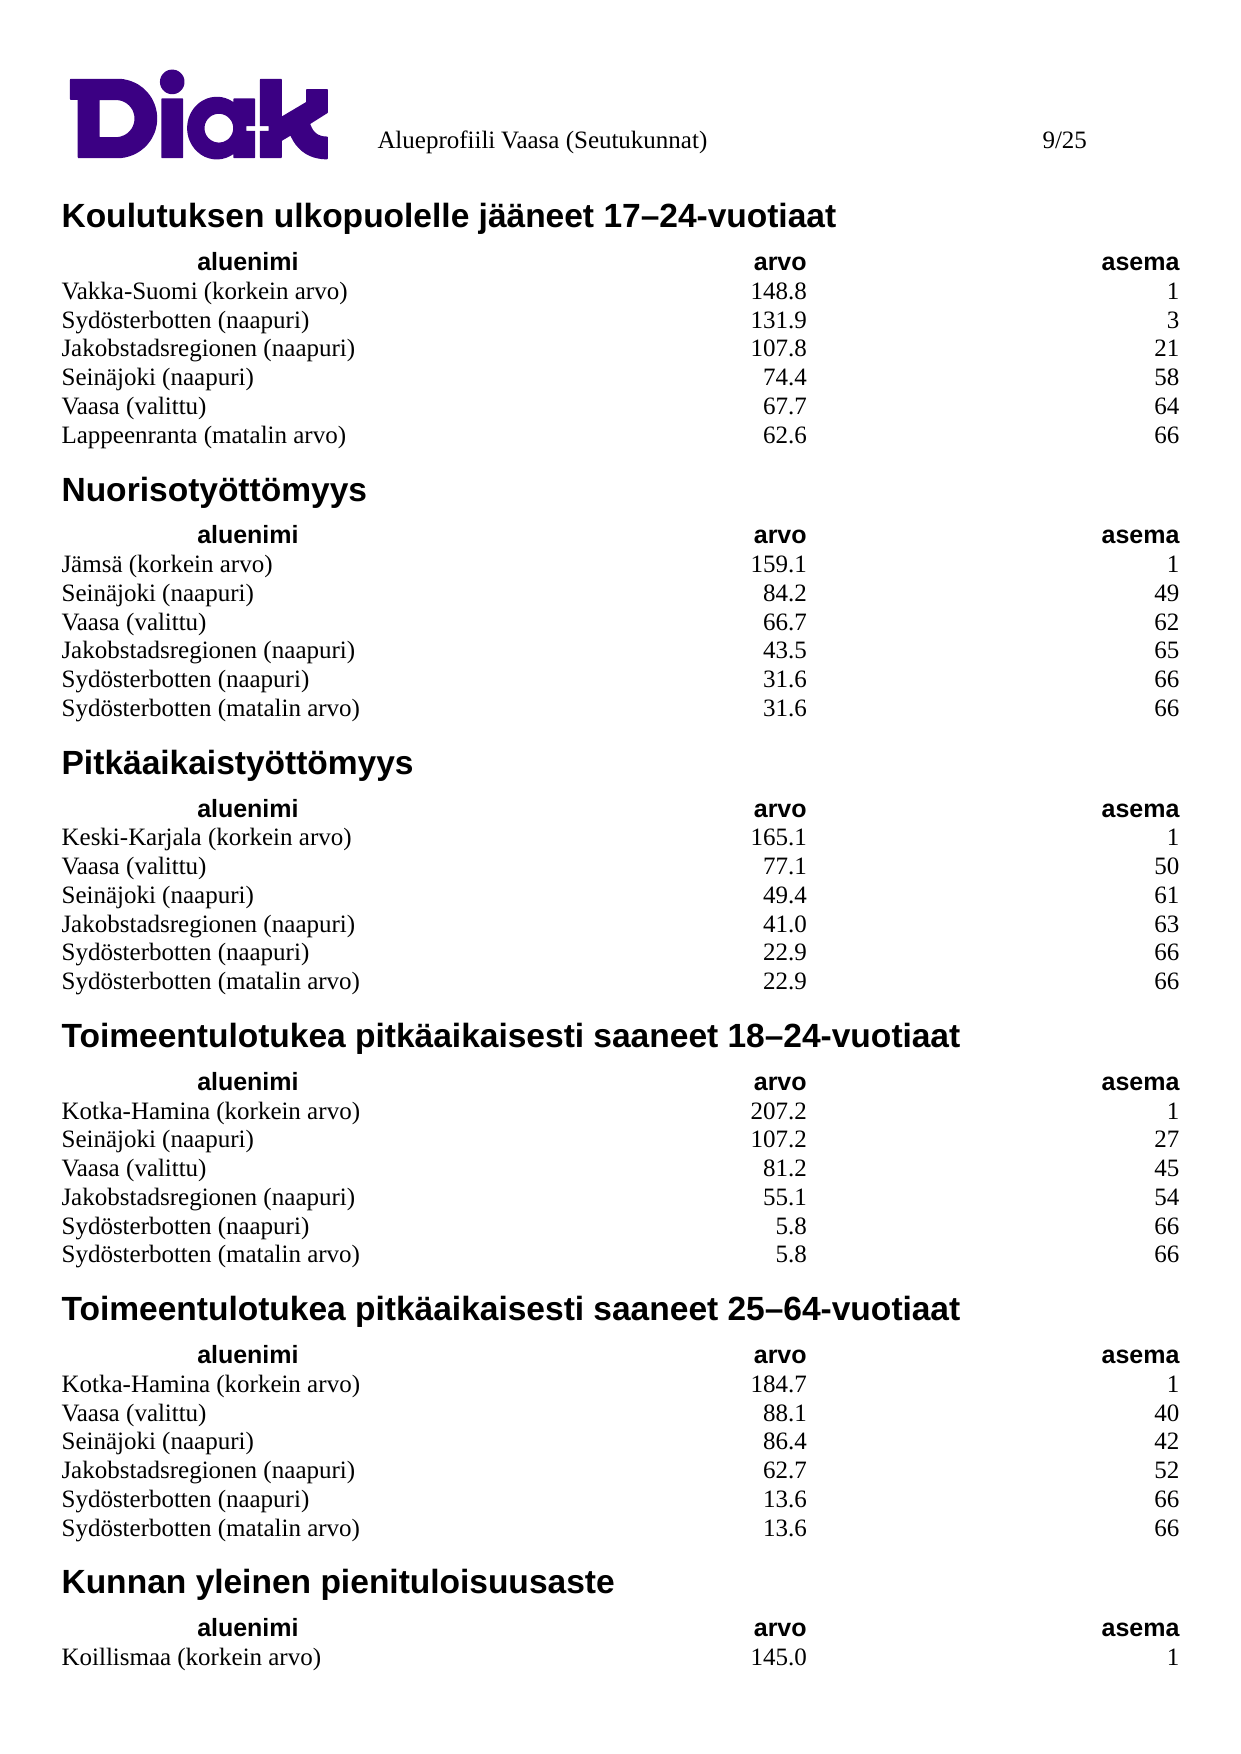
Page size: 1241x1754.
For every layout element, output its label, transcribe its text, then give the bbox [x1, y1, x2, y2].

table_cell 43.5 [434, 636, 806, 664]
table_cell 67.7 [434, 391, 806, 420]
table_header asema [806, 521, 1179, 549]
table_header arvo [434, 247, 806, 276]
table_header aluenimi [61, 1614, 434, 1642]
table_cell 77.1 [434, 851, 806, 880]
table_cell 27 [806, 1125, 1179, 1153]
table_cell Vaasa (valittu) [61, 851, 434, 880]
table_cell 1 [806, 823, 1179, 851]
table_cell Keski-Karjala (korkein arvo) [61, 823, 434, 851]
table_cell Sydösterbotten (matalin arvo) [61, 1240, 434, 1268]
table_cell 54 [806, 1182, 1179, 1211]
table_cell 42 [806, 1426, 1179, 1455]
subtitle Toimeentulotukea pitkäaikaisesti saaneet 25–64-vuotiaat [61, 1289, 1179, 1328]
table_cell Seinäjoki (naapuri) [61, 362, 434, 391]
table_cell 22.9 [434, 966, 806, 995]
table_cell 1 [806, 1096, 1179, 1124]
table_cell 31.6 [434, 693, 806, 722]
table_cell Sydösterbotten (naapuri) [61, 305, 434, 333]
table_cell Seinäjoki (naapuri) [61, 1426, 434, 1455]
subtitle Nuorisotyöttömyys [61, 469, 1179, 508]
table_cell 66 [806, 1240, 1179, 1268]
table_header aluenimi [61, 794, 434, 822]
table_cell Seinäjoki (naapuri) [61, 1125, 434, 1153]
table_cell 66 [806, 693, 1179, 722]
table_header arvo [434, 794, 806, 822]
table_header asema [806, 1340, 1179, 1369]
table_cell 49 [806, 578, 1179, 607]
table_cell Sydösterbotten (naapuri) [61, 1211, 434, 1239]
table_cell 52 [806, 1455, 1179, 1484]
table_cell Seinäjoki (naapuri) [61, 880, 434, 909]
table_cell 1 [806, 276, 1179, 305]
table_cell 66 [806, 1484, 1179, 1513]
table_header asema [806, 247, 1179, 276]
subtitle Koulutuksen ulkopuolelle jääneet 17–24-vuotiaat [61, 196, 1179, 235]
table_cell 107.2 [434, 1125, 806, 1153]
table_cell 88.1 [434, 1398, 806, 1426]
table_cell 66.7 [434, 607, 806, 636]
table_cell Kotka-Hamina (korkein arvo) [61, 1096, 434, 1124]
table_cell Vaasa (valittu) [61, 1398, 434, 1426]
table_header arvo [434, 521, 806, 549]
table_cell 50 [806, 851, 1179, 880]
table_cell Sydösterbotten (naapuri) [61, 664, 434, 693]
table_cell Sydösterbotten (naapuri) [61, 938, 434, 966]
table_cell Lappeenranta (matalin arvo) [61, 420, 434, 448]
table_cell 148.8 [434, 276, 806, 305]
table_header aluenimi [61, 1067, 434, 1096]
table_cell 207.2 [434, 1096, 806, 1124]
table_cell 62 [806, 607, 1179, 636]
table_header aluenimi [61, 1340, 434, 1369]
table_cell 66 [806, 664, 1179, 693]
table_cell 81.2 [434, 1153, 806, 1182]
table_cell 74.4 [434, 362, 806, 391]
table_cell 3 [806, 305, 1179, 333]
table_cell 13.6 [434, 1484, 806, 1513]
table_cell 22.9 [434, 938, 806, 966]
table_cell 61 [806, 880, 1179, 909]
table_cell 66 [806, 420, 1179, 448]
table_cell 63 [806, 909, 1179, 937]
table_cell Jakobstadsregionen (naapuri) [61, 1455, 434, 1484]
table_header arvo [434, 1614, 806, 1642]
table_cell 165.1 [434, 823, 806, 851]
table_cell 131.9 [434, 305, 806, 333]
table_cell 62.7 [434, 1455, 806, 1484]
table_cell 107.8 [434, 334, 806, 362]
table_cell 1 [806, 1642, 1179, 1671]
table_cell 55.1 [434, 1182, 806, 1211]
table_cell 66 [806, 966, 1179, 995]
table_cell Sydösterbotten (matalin arvo) [61, 966, 434, 995]
table_cell Vaasa (valittu) [61, 1153, 434, 1182]
table_cell Jakobstadsregionen (naapuri) [61, 909, 434, 937]
table_cell Vaasa (valittu) [61, 607, 434, 636]
table_cell Sydösterbotten (naapuri) [61, 1484, 434, 1513]
table_cell 5.8 [434, 1240, 806, 1268]
table_header arvo [434, 1067, 806, 1096]
table_cell 66 [806, 1513, 1179, 1541]
table_cell Sydösterbotten (matalin arvo) [61, 1513, 434, 1541]
table_header aluenimi [61, 247, 434, 276]
table_cell 184.7 [434, 1369, 806, 1398]
table_header aluenimi [61, 521, 434, 549]
table_header arvo [434, 1340, 806, 1369]
table_cell 31.6 [434, 664, 806, 693]
table_cell Jakobstadsregionen (naapuri) [61, 1182, 434, 1211]
table_cell 66 [806, 938, 1179, 966]
table_cell 145.0 [434, 1642, 806, 1671]
table_cell Jämsä (korkein arvo) [61, 549, 434, 578]
table_cell 5.8 [434, 1211, 806, 1239]
table_cell 62.6 [434, 420, 806, 448]
table_cell 86.4 [434, 1426, 806, 1455]
table_cell 1 [806, 549, 1179, 578]
table_cell Vaasa (valittu) [61, 391, 434, 420]
table_cell 40 [806, 1398, 1179, 1426]
table_cell Kotka-Hamina (korkein arvo) [61, 1369, 434, 1398]
table_cell Vakka-Suomi (korkein arvo) [61, 276, 434, 305]
subtitle Pitkäaikaistyöttömyys [61, 743, 1179, 781]
subtitle Kunnan yleinen pienituloisuusaste [61, 1562, 1179, 1601]
table_cell 49.4 [434, 880, 806, 909]
table_cell Seinäjoki (naapuri) [61, 578, 434, 607]
table_cell 64 [806, 391, 1179, 420]
table_cell 41.0 [434, 909, 806, 937]
table_cell 84.2 [434, 578, 806, 607]
table_cell 66 [806, 1211, 1179, 1239]
table_cell 21 [806, 334, 1179, 362]
table_cell Koillismaa (korkein arvo) [61, 1642, 434, 1671]
table_cell 65 [806, 636, 1179, 664]
table_cell 45 [806, 1153, 1179, 1182]
table_header asema [806, 1614, 1179, 1642]
table_cell 1 [806, 1369, 1179, 1398]
table_cell Sydösterbotten (matalin arvo) [61, 693, 434, 722]
table_cell Jakobstadsregionen (naapuri) [61, 636, 434, 664]
table_cell 159.1 [434, 549, 806, 578]
table_cell 58 [806, 362, 1179, 391]
table_cell Jakobstadsregionen (naapuri) [61, 334, 434, 362]
subtitle Toimeentulotukea pitkäaikaisesti saaneet 18–24-vuotiaat [61, 1016, 1179, 1054]
table_header asema [806, 1067, 1179, 1096]
table_cell 13.6 [434, 1513, 806, 1541]
table_header asema [806, 794, 1179, 822]
